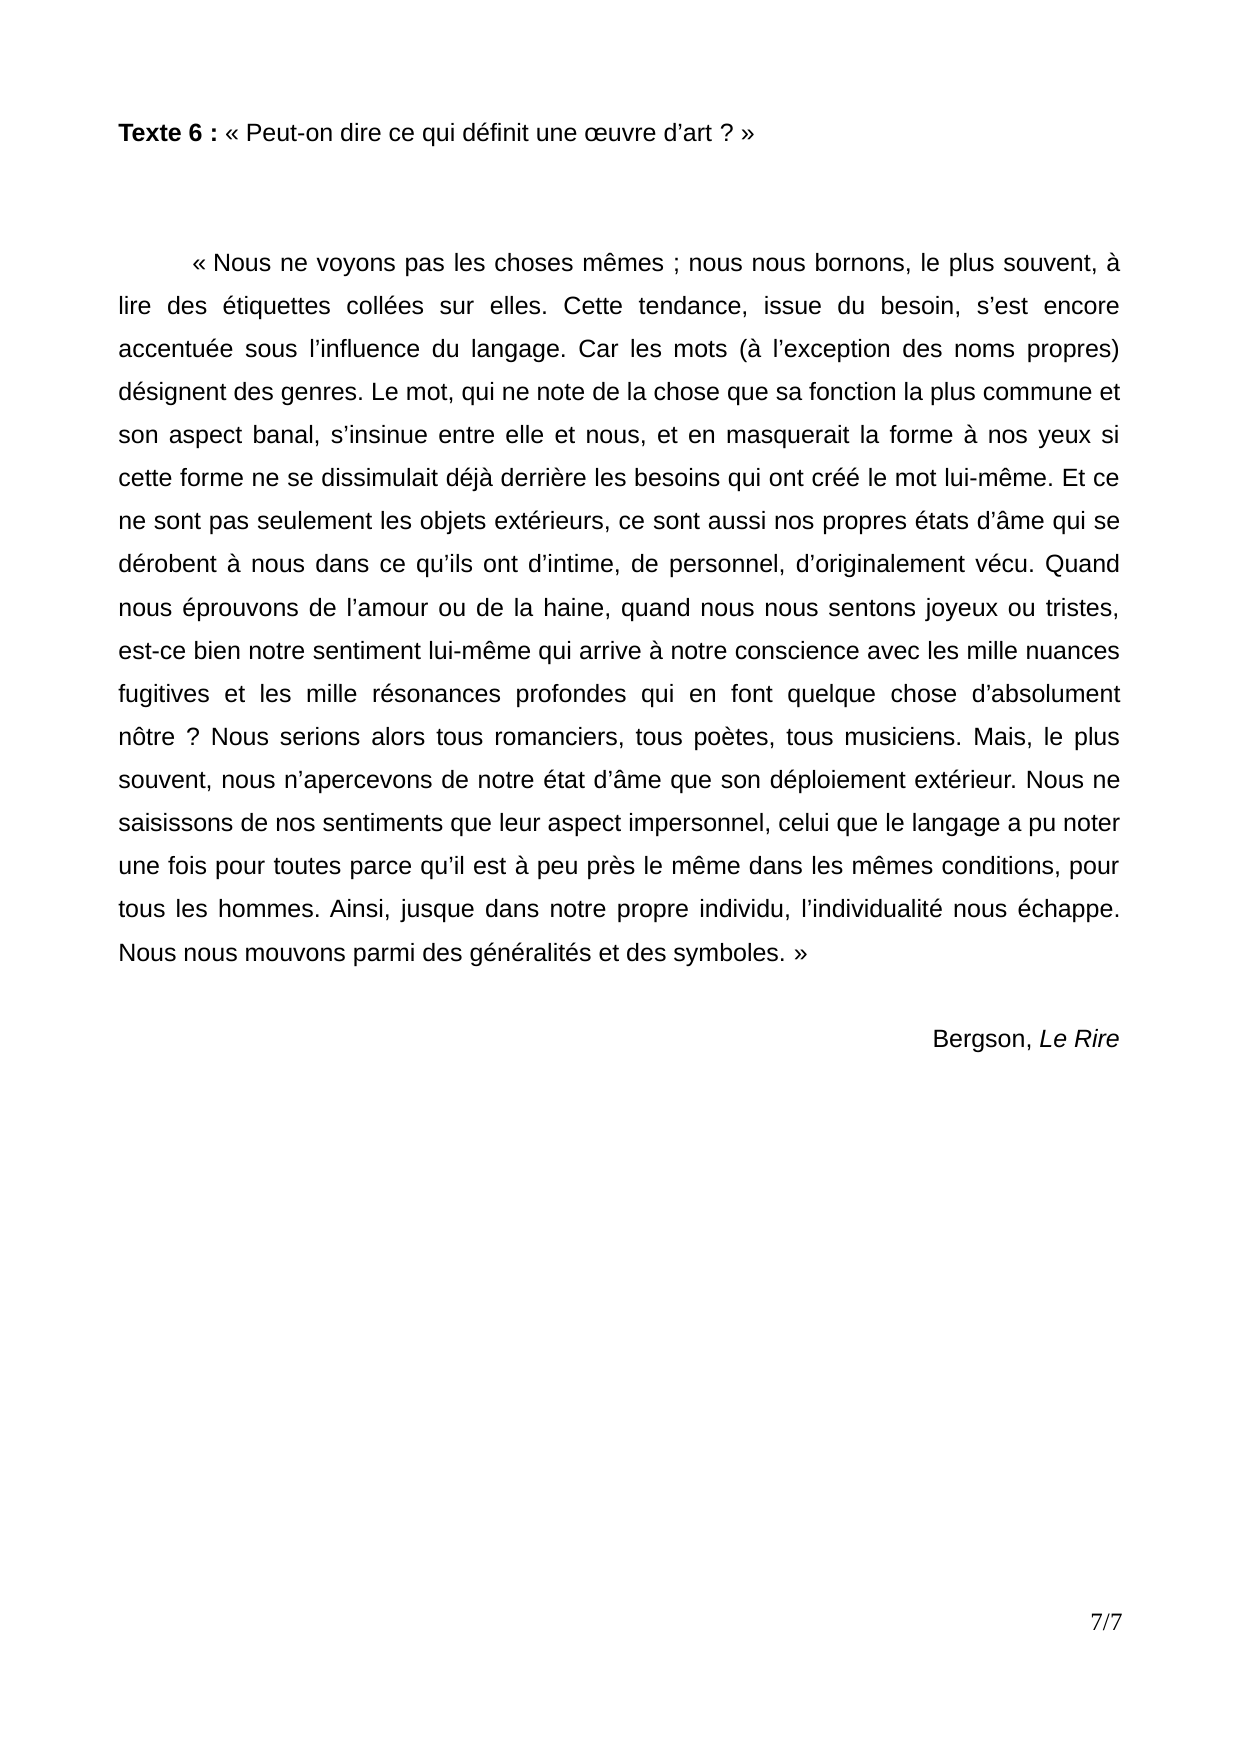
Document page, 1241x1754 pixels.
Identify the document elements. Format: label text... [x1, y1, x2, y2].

text Texte 6 : « Peut-on dire ce qui définit une œuvre d’art ? » [118, 118, 1122, 147]
text « Nous ne voyons pas les choses mêmes ; nous nous bornons, le plus souvent, à lire des étiquettes collées sur elles. Cette tendance, issue du besoin, s’est encore accentuée sous l’influence du langage. Car les mots (à l’exception des noms propres) désignent des genres. Le mot, qui ne note de la chose que sa fonction la plus commune et son aspect banal, s’insinue entre elle et nous, et en masquerait la forme à nos yeux si cette forme ne se dissimulait déjà derrière les besoins qui ont créé le mot lui-même. Et ce ne sont pas seulement les objets extérieurs, ce sont aussi nos propres états d’âme qui se dérobent à nous dans ce qu’ils ont d’intime, de personnel, d’originalement vécu. Quand nous éprouvons de l’amour ou de la haine, quand nous nous sentons joyeux ou tristes, est-ce bien notre sentiment lui-même qui arrive à notre conscience avec les mille nuances fugitives et les mille résonances profondes qui en font quelque chose d’absolument nôtre ? Nous serions alors tous romanciers, tous poètes, tous musiciens. Mais, le plus souvent, nous n’apercevons de notre état d’âme que son déploiement extérieur. Nous ne saisissons de nos sentiments que leur aspect impersonnel, celui que le langage a pu noter une fois pour toutes parce qu’il est à peu près le même dans les mêmes conditions, pour tous les hommes. Ainsi, jusque dans notre propre individu, l’individualité nous échappe. Nous nous mouvons parmi des généralités et des symboles. » [118, 247, 1122, 966]
text Bergson, Le Rire [118, 1024, 1122, 1052]
